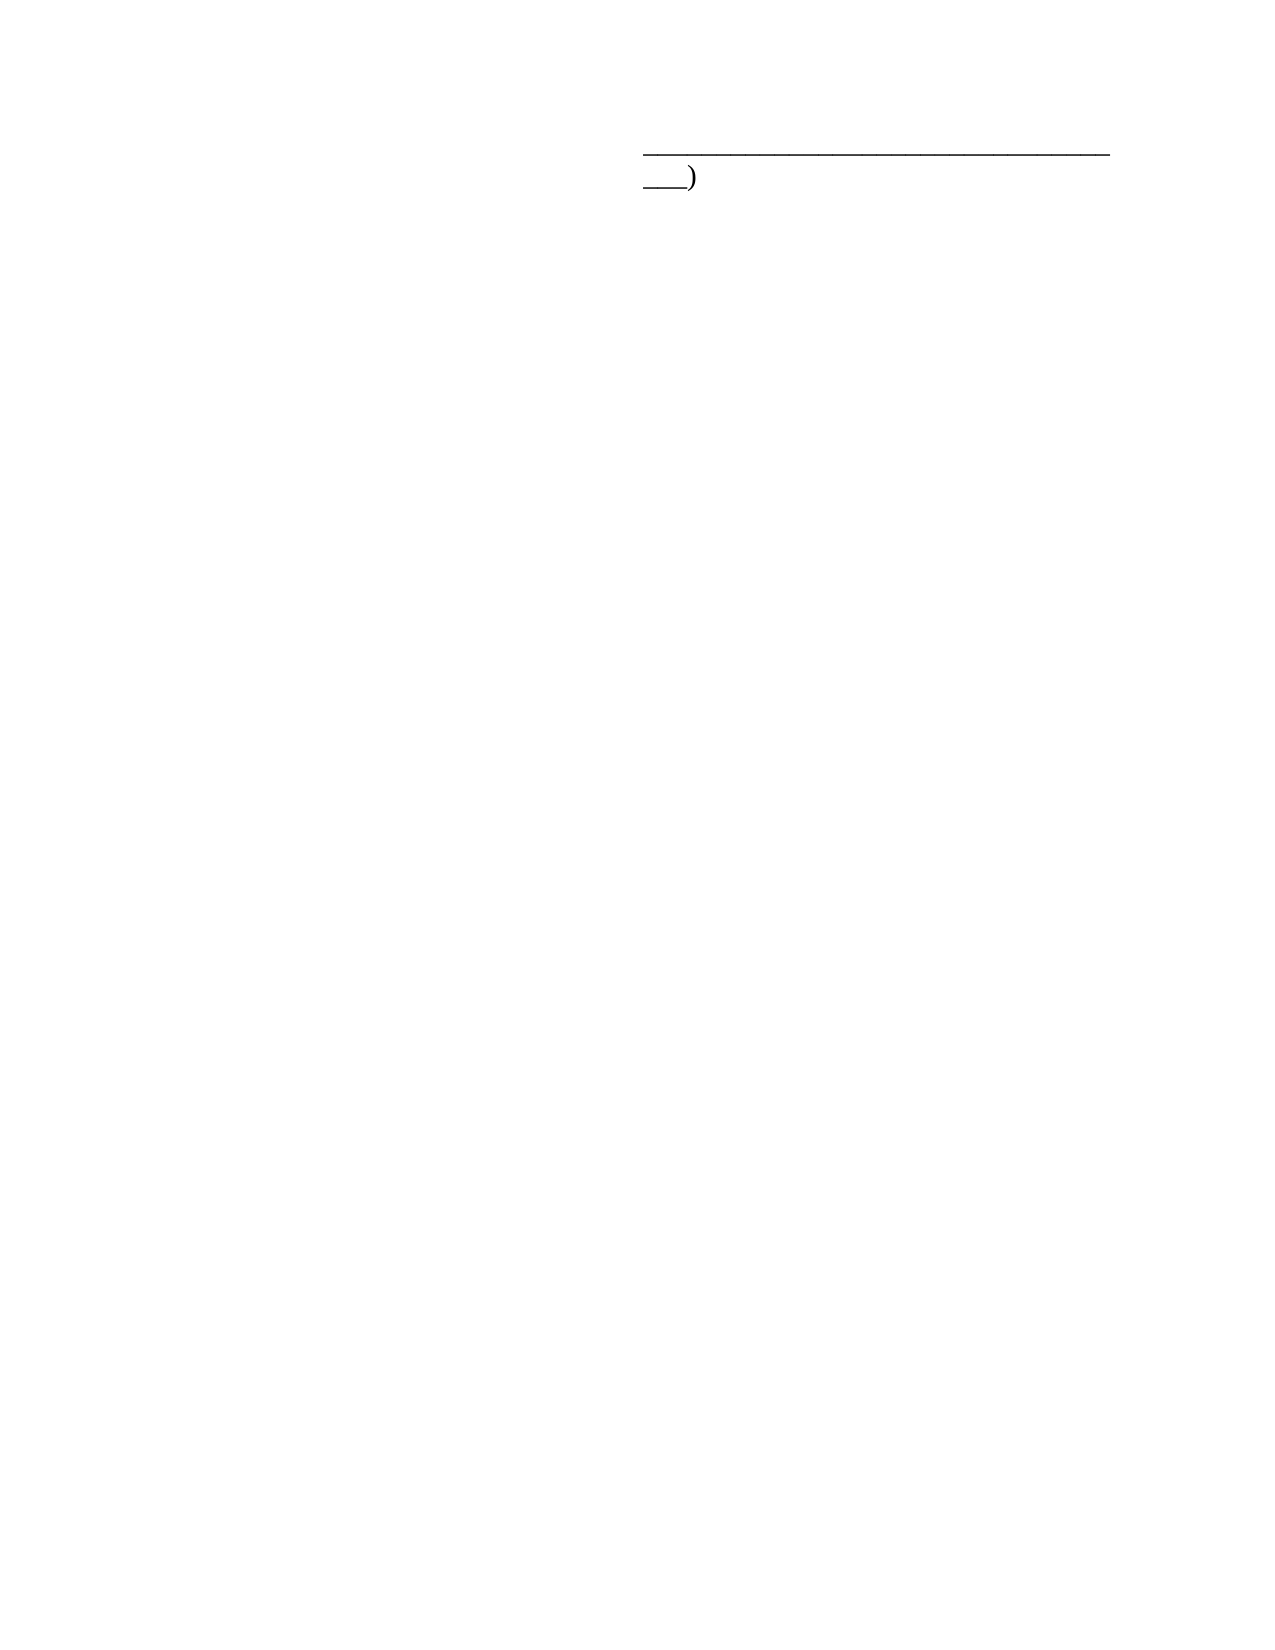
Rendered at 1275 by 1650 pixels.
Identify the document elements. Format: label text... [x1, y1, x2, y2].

text Supplemental [150, 233, 1125, 375]
text Design Recipe [150, 1503, 1125, 1546]
table_cell [150, 75, 637, 208]
table_cell ___________________________________) [638, 75, 1125, 208]
